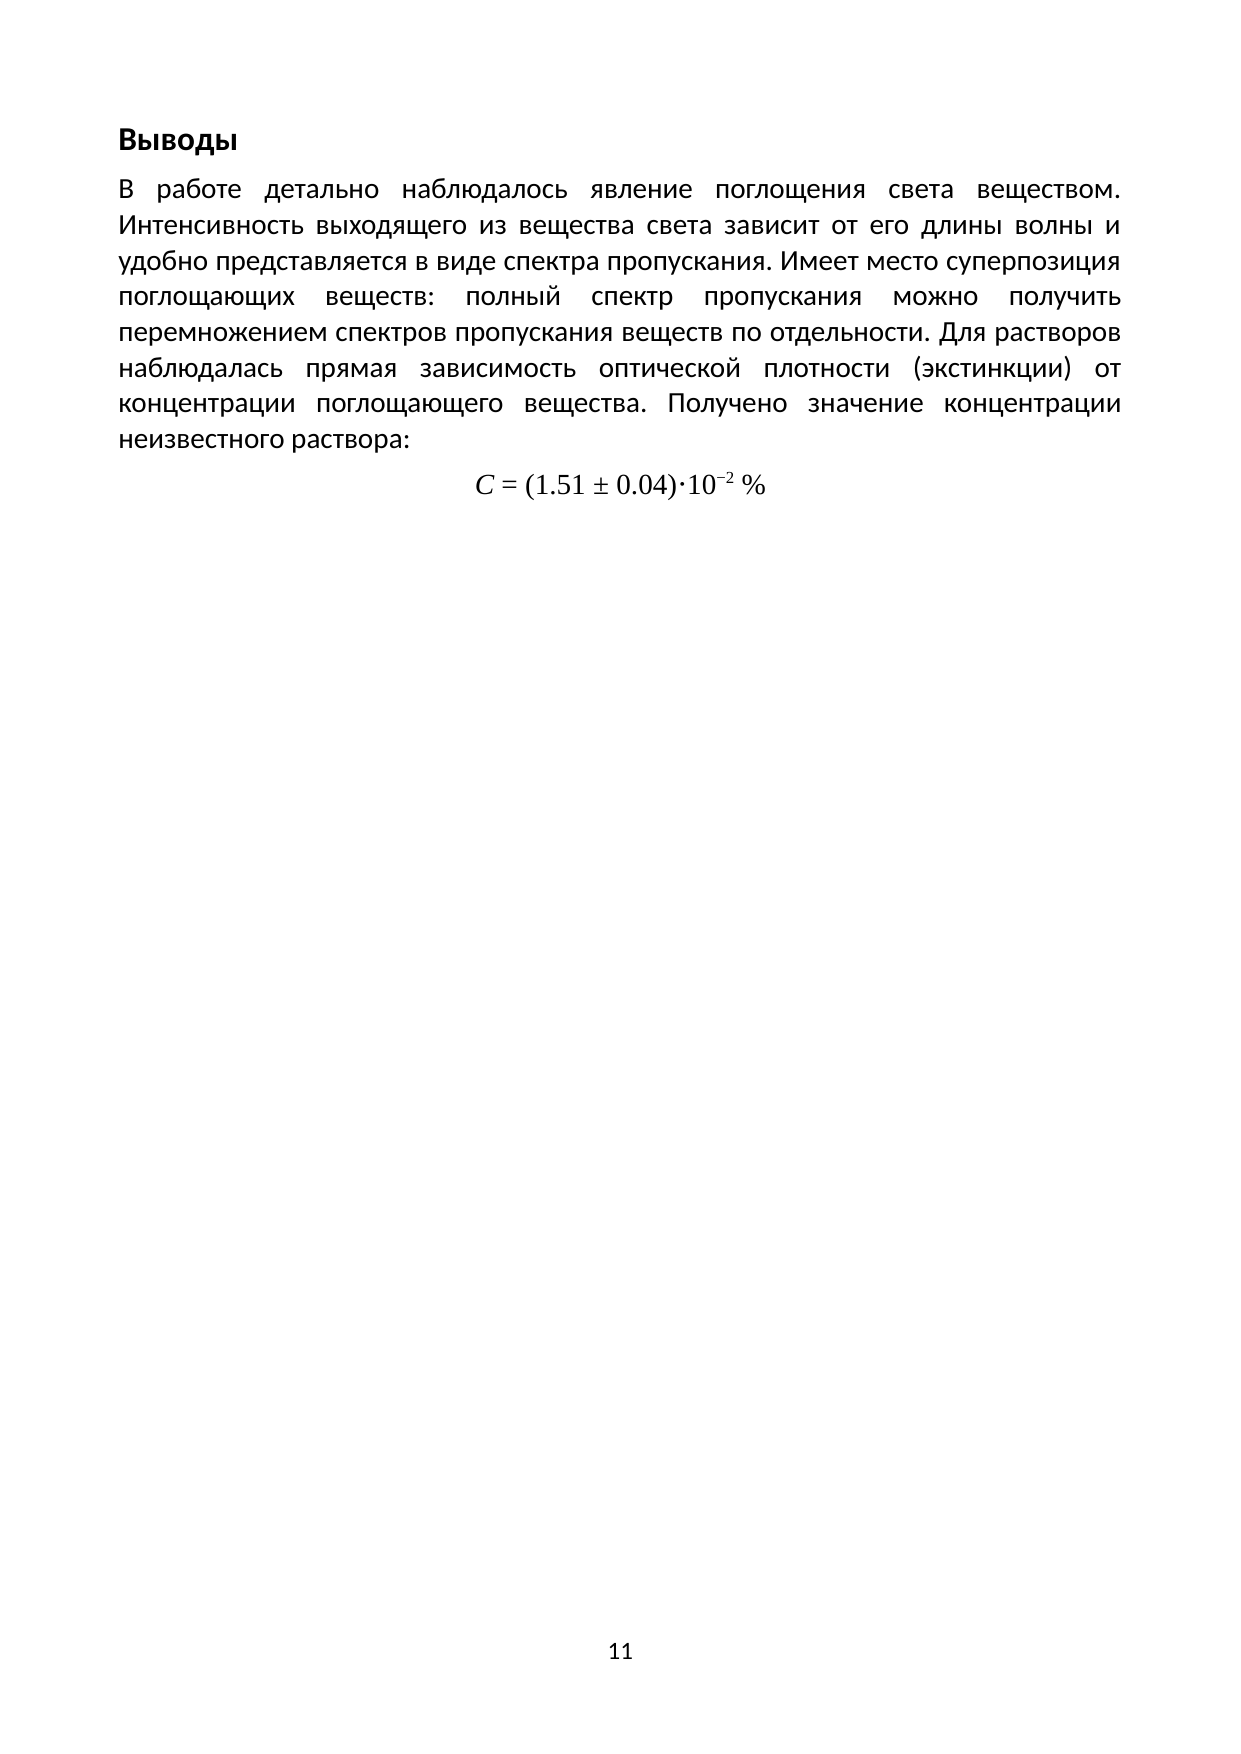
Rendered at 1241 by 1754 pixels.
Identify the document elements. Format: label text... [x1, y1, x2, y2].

subtitle Выводы [118, 118, 1122, 159]
text C = (1.51 ± 0.04)⋅10−2 % [118, 467, 1122, 501]
text В работе детально наблюдалось явление поглощения света веществом. Интенсивность выходящего из вещества света зависит от его длины волны и удобно представляется в виде спектра пропускания. Имеет место суперпозиция поглощающих веществ: полный спектр пропускания можно получить перемножением спектров пропускания веществ по отдельности. Для растворов наблюдалась прямая зависимость оптической плотности (экстинкции) от концентрации поглощающего вещества. Получено значение концентрации неизвестного раствора: [118, 171, 1122, 456]
